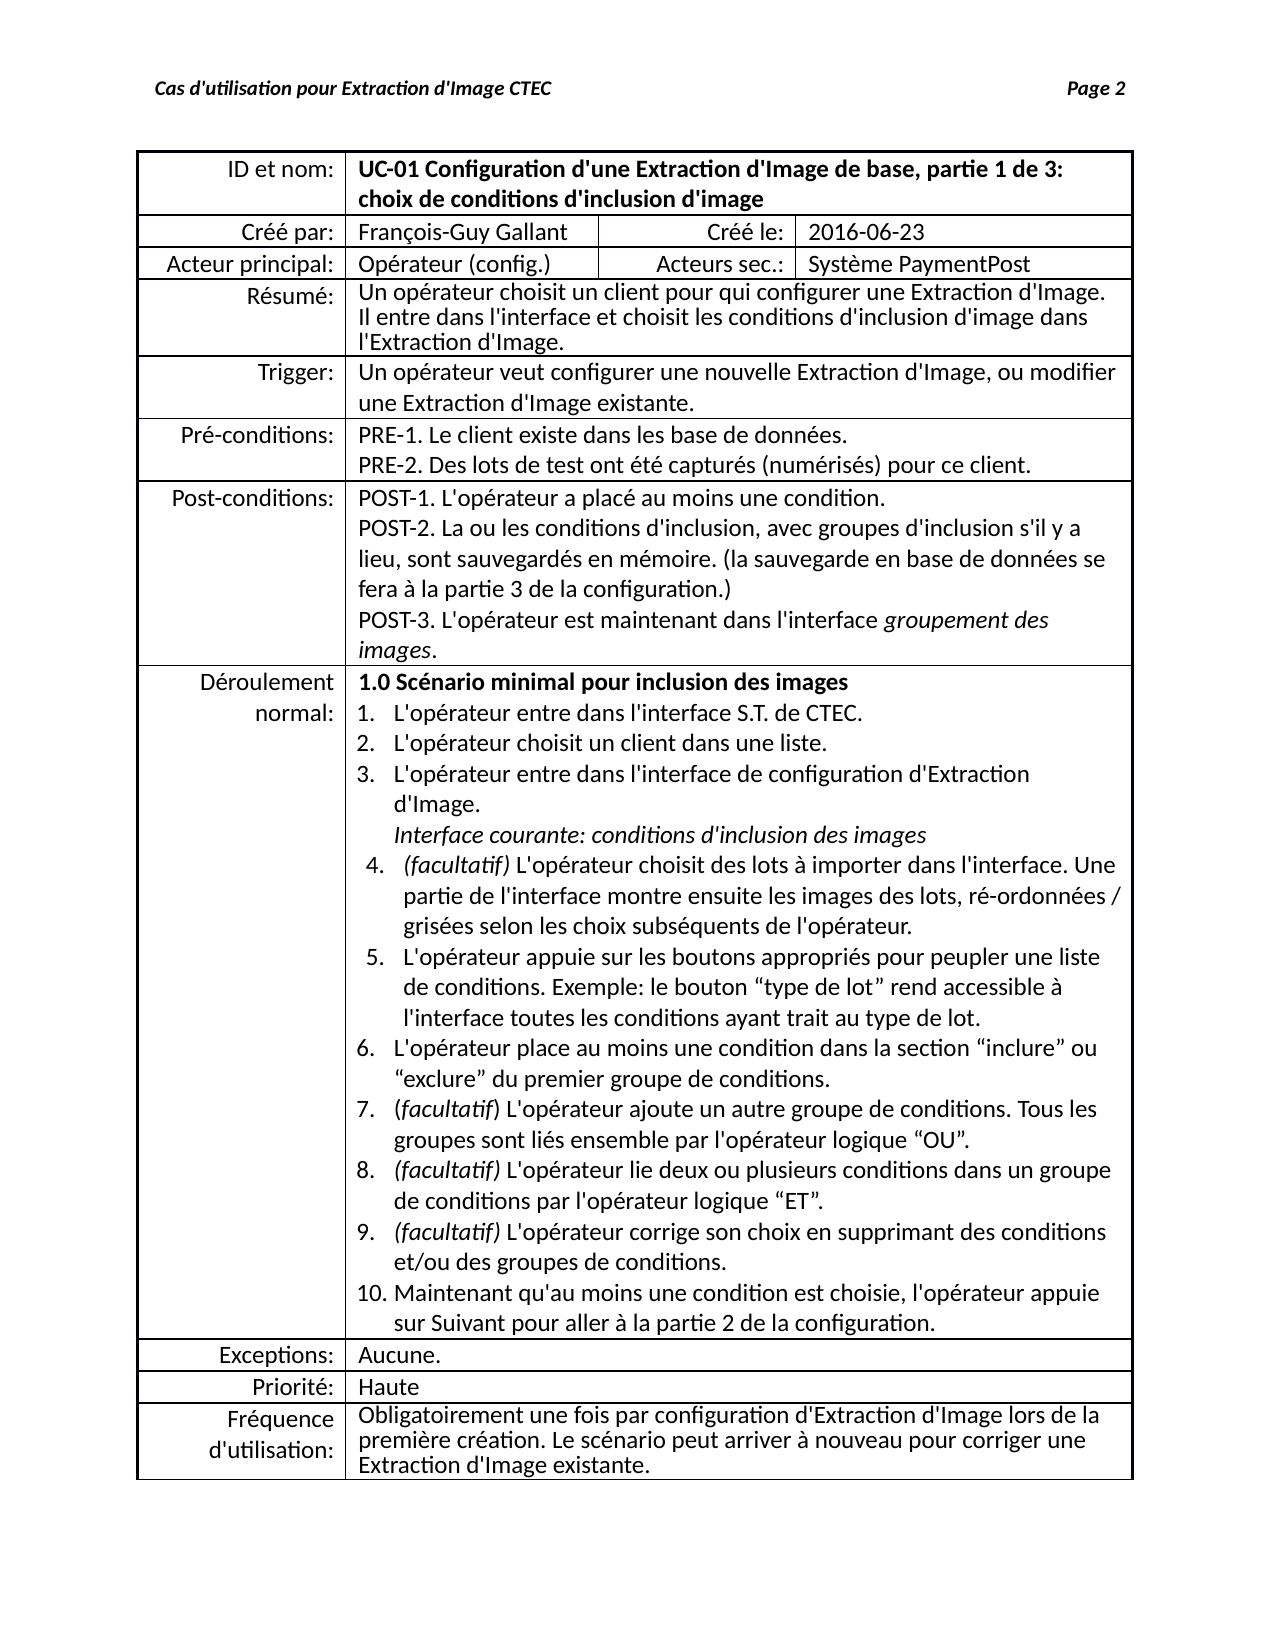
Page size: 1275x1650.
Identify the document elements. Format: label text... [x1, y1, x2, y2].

table_cell Aucune. [346, 1340, 1131, 1370]
table_cell Déroulement normal: [139, 666, 345, 1338]
table_cell François-Guy Gallant [346, 216, 598, 246]
table_cell Priorité: [139, 1372, 345, 1402]
table_cell Opérateur (config.) [346, 248, 598, 278]
table_cell Acteur principal: [139, 248, 345, 278]
table_cell Créé par: [139, 216, 345, 246]
table_cell 2016-06-23 [796, 216, 1131, 246]
table_cell Créé le: [599, 216, 795, 246]
table_cell Un opérateur veut configurer une nouvelle Extraction d'Image, ou modifier une Extraction d'Image existante. [346, 357, 1131, 417]
table_cell Système PaymentPost [796, 248, 1131, 278]
table_cell Résumé: [139, 280, 345, 355]
table_cell Haute [346, 1372, 1131, 1402]
table_cell Obligatoirement une fois par configuration d'Extraction d'Image lors de la première création. Le scénario peut arriver à nouveau pour corriger une Extraction d'Image existante. [346, 1404, 1131, 1478]
table_header ID et nom: [139, 153, 345, 214]
table_cell Fréquence d'utilisation: [139, 1404, 345, 1478]
table_cell Exceptions: [139, 1340, 345, 1370]
table_cell PRE-1. Le client existe dans les base de données. PRE-2. Des lots de test ont été capturés (numérisés) pour ce client. [346, 419, 1131, 480]
table_cell 1.0 Scénario minimal pour inclusion des images L'opérateur entre dans l'interface S.T. de CTEC. L'opérateur choisit un client dans une liste. L'opérateur entre dans l'interface de configuration d'Extraction d'Image. Interface courante: conditions d'inclusion des images (facultatif) L'opérateur choisit des lots à importer dans l'interface. Une partie de l'interface montre ensuite les images des lots, ré-ordonnées / grisées selon les choix subséquents de l'opérateur. L'opérateur appuie sur les boutons appropriés pour peupler une liste de conditions. Exemple: le bouton “type de lot” rend accessible à l'interface toutes les conditions ayant trait au type de lot. L'opérateur place au moins une condition dans la section “inclure” ou “exclure” du premier groupe de conditions. (facultatif) L'opérateur ajoute un autre groupe de conditions. Tous les groupes sont liés ensemble par l'opérateur logique “OU”. (facultatif) L'opérateur lie deux ou plusieurs conditions dans un groupe de conditions par l'opérateur logique “ET”. (facultatif) L'opérateur corrige son choix en supprimant des conditions et/ou des groupes de conditions. Maintenant qu'au moins une condition est choisie, l'opérateur appuie sur Suivant pour aller à la partie 2 de la configuration. [346, 666, 1131, 1338]
table_cell Post-conditions: [139, 482, 345, 665]
table_cell Acteurs sec.: [599, 248, 795, 278]
table_header UC-01 Configuration d'une Extraction d'Image de base, partie 1 de 3: choix de conditions d'inclusion d'image [346, 153, 1131, 214]
table_cell Trigger: [139, 357, 345, 417]
table_cell Un opérateur choisit un client pour qui configurer une Extraction d'Image. Il entre dans l'interface et choisit les conditions d'inclusion d'image dans l'Extraction d'Image. [346, 280, 1131, 355]
table_cell Pré-conditions: [139, 419, 345, 480]
table_cell POST-1. L'opérateur a placé au moins une condition. POST-2. La ou les conditions d'inclusion, avec groupes d'inclusion s'il y a lieu, sont sauvegardés en mémoire. (la sauvegarde en base de données se fera à la partie 3 de la configuration.) POST-3. L'opérateur est maintenant dans l'interface groupement des images. [346, 482, 1131, 665]
